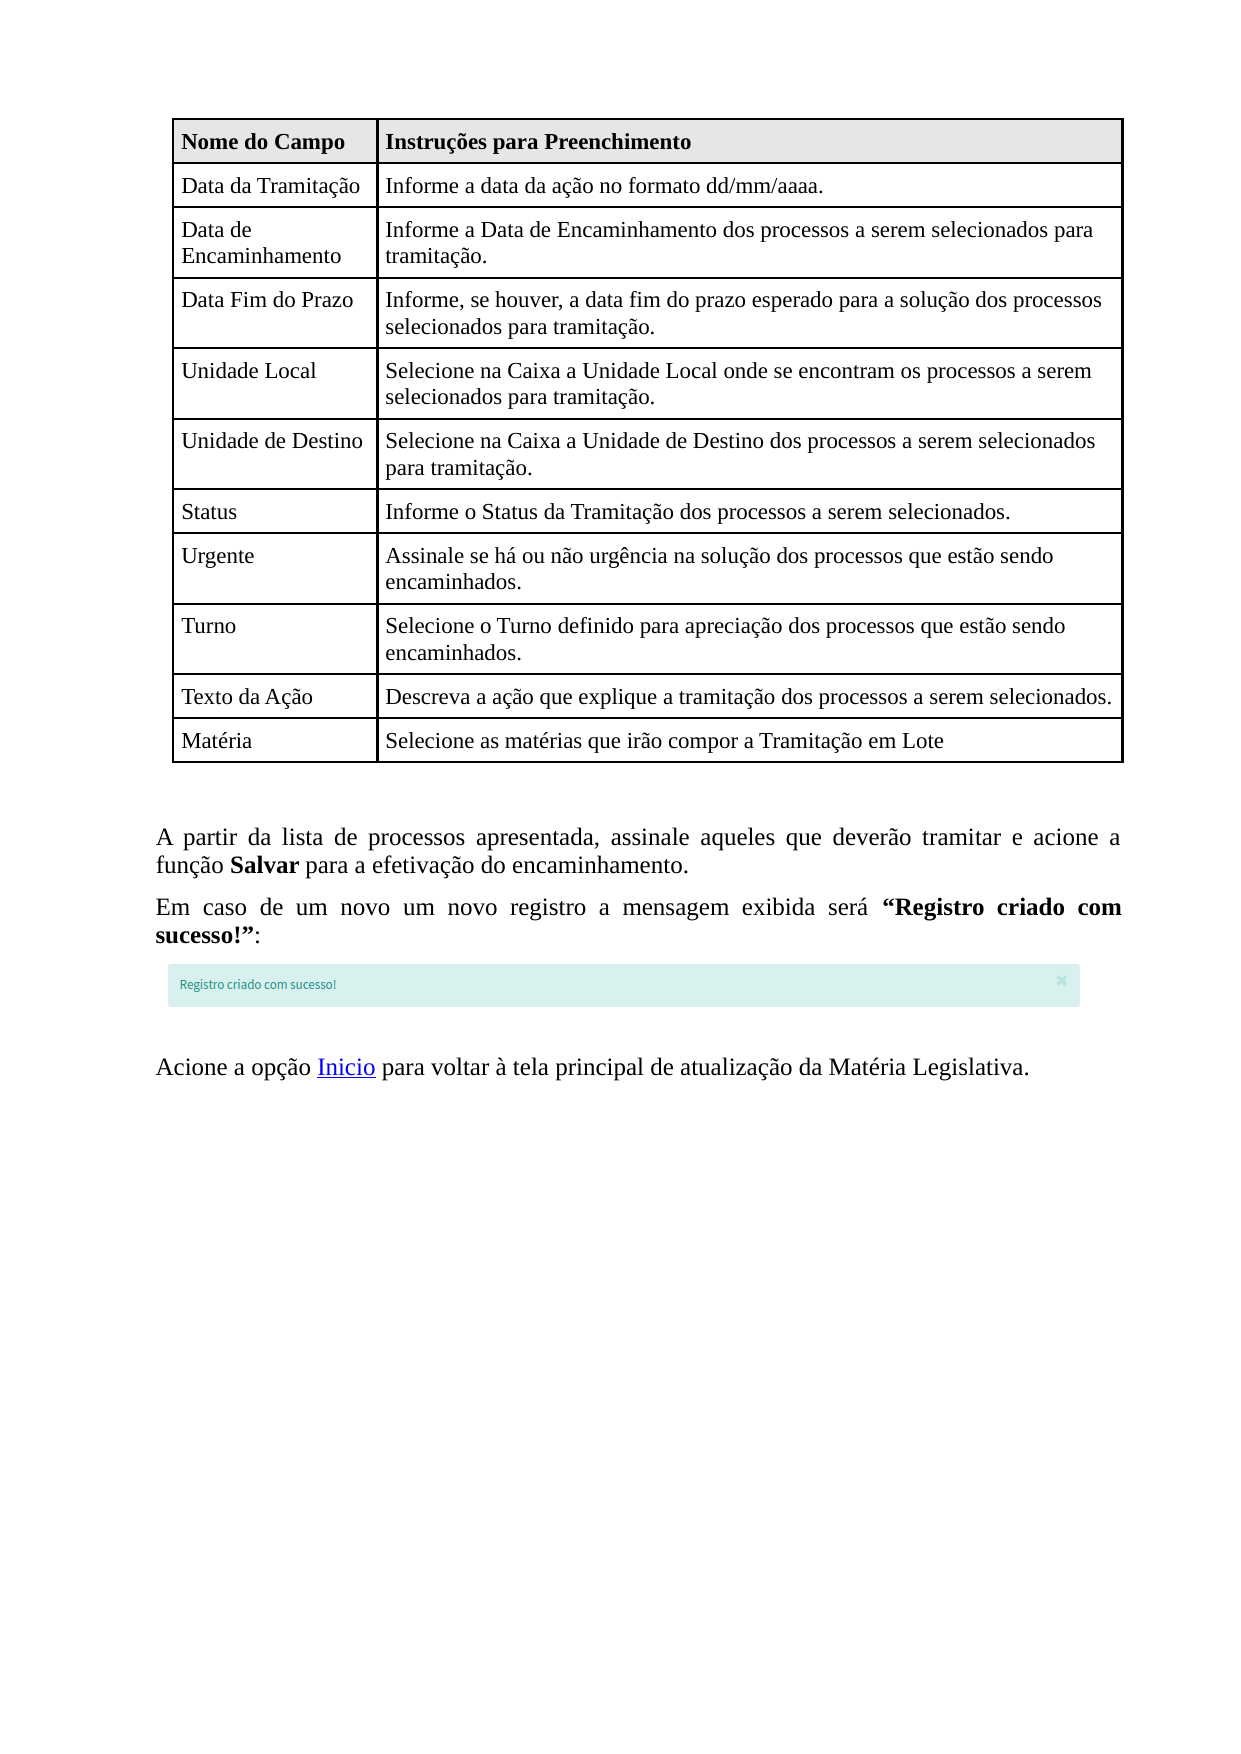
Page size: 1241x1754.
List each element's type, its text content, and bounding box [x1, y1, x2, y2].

table_cell Data Fim do Prazo [174, 279, 376, 347]
table_cell Status [174, 490, 376, 532]
table_header Nome do Campo [174, 120, 376, 162]
table_cell Selecione na Caixa a Unidade Local onde se encontram os processos a serem selecionados para tramitação. [379, 349, 1121, 417]
picture [165, 961, 1093, 1011]
table_cell Informe a Data de Encaminhamento dos processos a serem selecionados para tramitação. [379, 208, 1121, 277]
table_cell Texto da Ação [174, 675, 376, 717]
table_cell Unidade de Destino [174, 420, 376, 488]
table_cell Data da Tramitação [174, 164, 376, 206]
table_cell Urgente [174, 534, 376, 602]
table_cell Unidade Local [174, 349, 376, 417]
table_cell Selecione na Caixa a Unidade de Destino dos processos a serem selecionados para tramitação. [379, 420, 1121, 488]
table_cell Informe, se houver, a data fim do prazo esperado para a solução dos processos selecionados para tramitação. [379, 279, 1121, 347]
table_cell Informe a data da ação no formato dd/mm/aaaa. [379, 164, 1121, 206]
table_cell Selecione as matérias que irão compor a Tramitação em Lote [379, 719, 1121, 761]
text Acione a opção Inicio para voltar à tela principal de atualização da Matéria Legislativa. [155, 1052, 1122, 1080]
table_cell Descreva a ação que explique a tramitação dos processos a serem selecionados. [379, 675, 1121, 717]
table_cell Data de Encaminhamento [174, 208, 376, 277]
table_header Instruções para Preenchimento [379, 120, 1121, 162]
table_cell Turno [174, 605, 376, 673]
table_cell Informe o Status da Tramitação dos processos a serem selecionados. [379, 490, 1121, 532]
table_cell Assinale se há ou não urgência na solução dos processos que estão sendo encaminhados. [379, 534, 1121, 602]
table_cell Selecione o Turno definido para apreciação dos processos que estão sendo encaminhados. [379, 605, 1121, 673]
text Em caso de um novo um novo registro a mensagem exibida será “Registro criado com sucesso!”: [155, 892, 1122, 949]
text A partir da lista de processos apresentada, assinale aqueles que deverão tramitar e acione a função Salvar para a efetivação do encaminhamento. [156, 822, 1122, 879]
table_cell Matéria [174, 719, 376, 761]
